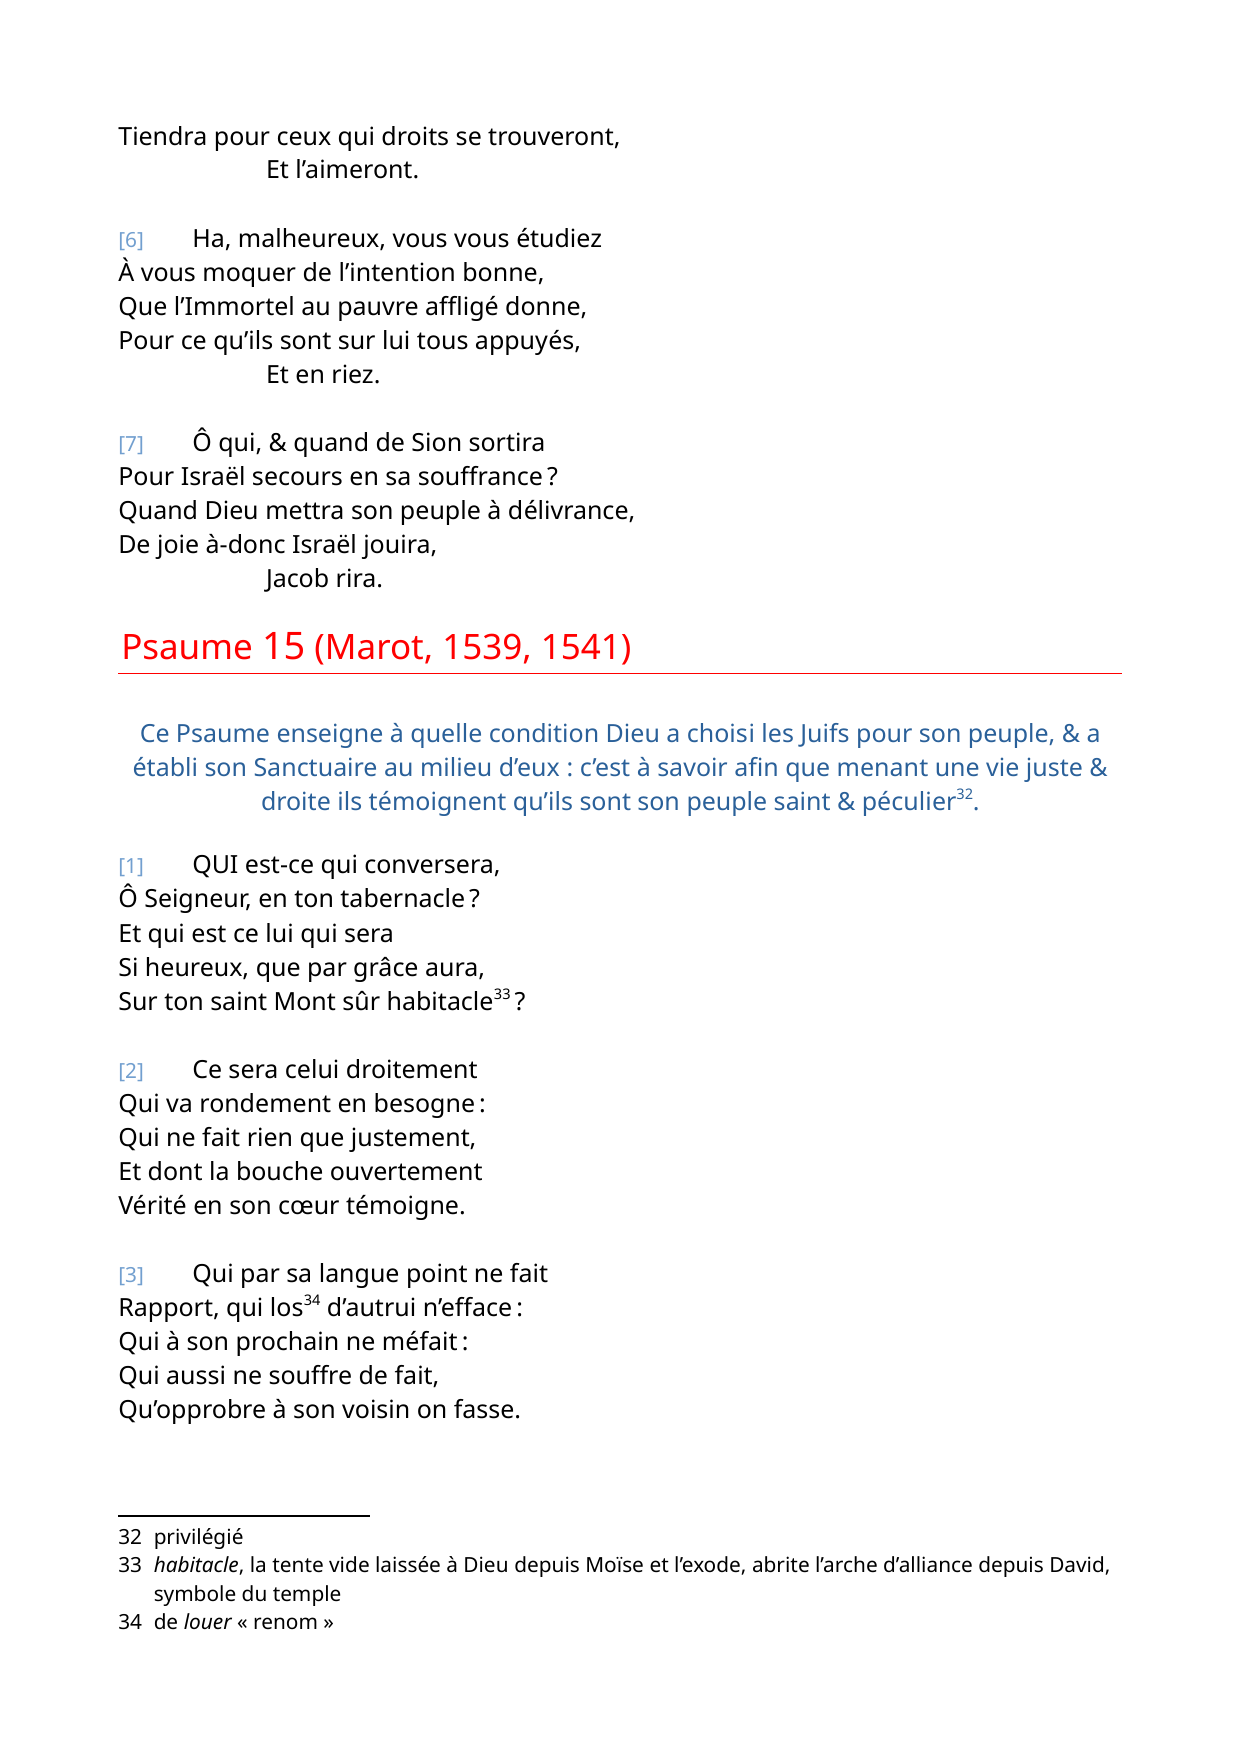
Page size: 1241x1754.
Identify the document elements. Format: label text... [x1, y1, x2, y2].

text Qui aussi ne souffre de fait, [118, 1358, 1122, 1392]
text Qui va rondement en besogne : [118, 1086, 1122, 1119]
subtitle Psaume 15 (Marot, 1539, 1541) [118, 616, 1122, 673]
text habitacle, la tente vide laissée à Dieu depuis Moïse et l’exode, abrite l’arche d’alliance depuis David, symbole du temple [118, 1551, 1122, 1607]
text [2] Ce sera celui droitement [118, 1051, 1122, 1086]
text Sur ton saint Mont sûr habitacle ? [118, 983, 1122, 1017]
text Qu’opprobre à son voisin on fasse. [118, 1392, 1122, 1426]
text Et l’aimeront. [118, 152, 1122, 186]
text Que l’Immortel au pauvre affligé donne, [118, 288, 1122, 322]
text Tiendra pour ceux qui droits se trouveront, [118, 118, 1122, 152]
text Quand Dieu mettra son peuple à délivrance, [118, 493, 1122, 527]
text de louer « renom » [118, 1607, 1122, 1636]
text Ô Seigneur, en ton tabernacle ? [118, 881, 1122, 915]
text Qui à son prochain ne méfait : [118, 1324, 1122, 1358]
text Et en riez. [118, 357, 1122, 391]
text De joie à-donc Israël jouira, [118, 527, 1122, 561]
text Et qui est ce lui qui sera [118, 915, 1122, 949]
text Rapport, qui los d’autrui n’efface : [118, 1290, 1122, 1324]
text privilégié [118, 1522, 1122, 1551]
text Pour ce qu’ils sont sur lui tous appuyés, [118, 322, 1122, 357]
text [6] Ha, malheureux, vous vous étudiez [118, 220, 1122, 254]
text Si heureux, que par grâce aura, [118, 949, 1122, 983]
text [3] Qui par sa langue point ne fait [118, 1256, 1122, 1290]
text À vous moquer de l’intention bonne, [118, 254, 1122, 288]
text [1] QUI est-ce qui conversera, [118, 847, 1122, 881]
text Qui ne fait rien que justement, [118, 1119, 1122, 1154]
text Ce Psaume enseigne à quelle condition Dieu a choisi les Juifs pour son peuple, & a établi son Sanctuaire au milieu d’eux : c’est à savoir afin que menant une vie juste & droite ils témoignent qu’ils sont son peuple saint & péculier. [118, 715, 1122, 818]
text Jacob rira. [118, 561, 1122, 595]
text [7] Ô qui, & quand de Sion sortira [118, 425, 1122, 459]
text Vérité en son cœur témoigne. [118, 1188, 1122, 1222]
text Pour Israël secours en sa souffrance ? [118, 459, 1122, 493]
text Et dont la bouche ouvertement [118, 1154, 1122, 1188]
